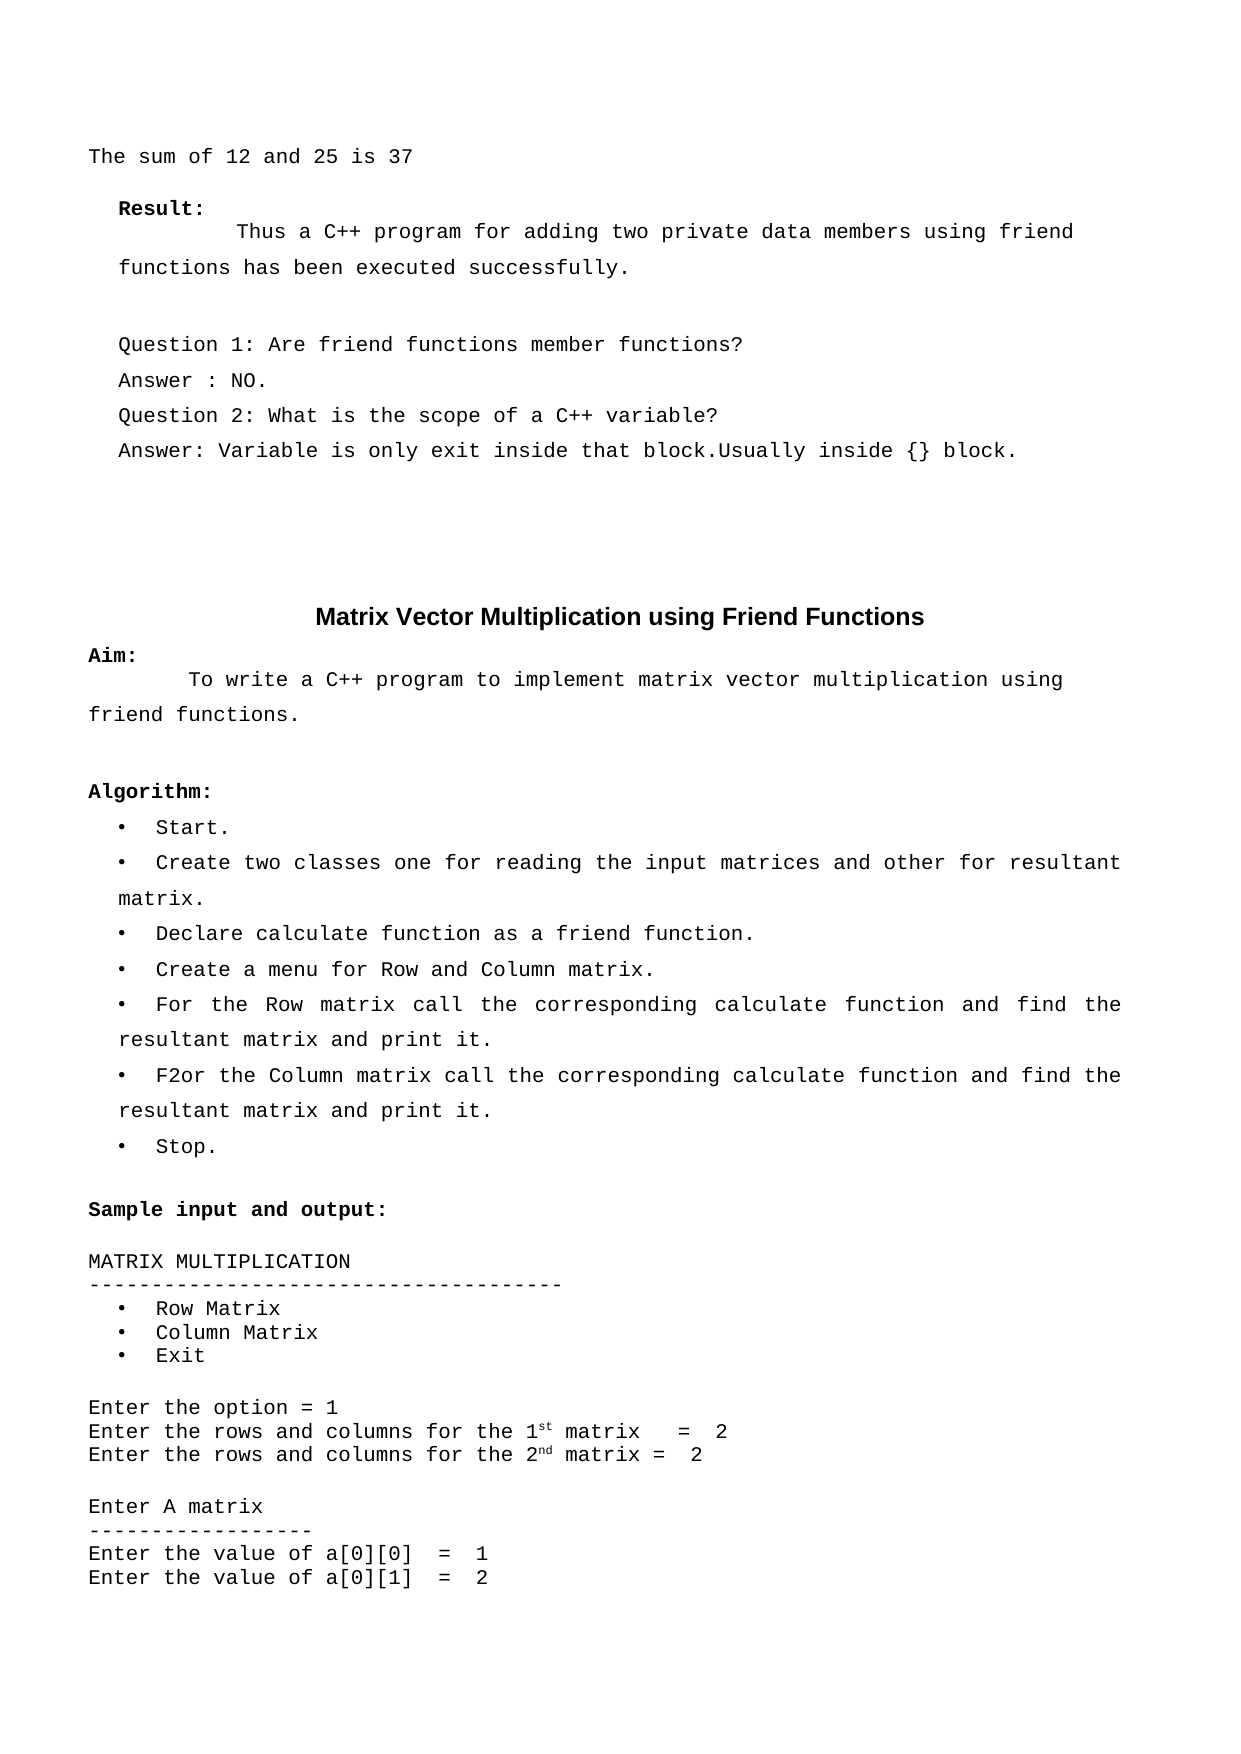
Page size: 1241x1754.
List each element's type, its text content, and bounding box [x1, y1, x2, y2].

text ------------------ [88, 1520, 1122, 1543]
text MATRIX MULTIPLICATION [88, 1251, 1122, 1274]
list For the Row matrix call the corresponding calculate function and find the resultant matrix and print it. [81, 994, 1122, 1053]
text Enter the value of a[0][0] = 1 [88, 1543, 1122, 1567]
list Create two classes one for reading the input matrices and other for resultant matrix. [81, 852, 1122, 911]
list F2or the Column matrix call the corresponding calculate function and find the resultant matrix and print it. [81, 1065, 1122, 1124]
list Create a menu for Row and Column matrix. [81, 959, 1122, 982]
list Row Matrix [81, 1298, 1122, 1322]
text Enter the rows and columns for the 1st matrix = 2 [88, 1421, 1122, 1444]
text Answer: Variable is only exit inside that block.Usually inside {} block. [118, 441, 1122, 464]
text -------------------------------------- [88, 1274, 1122, 1298]
text Question 1: Are friend functions member functions? [118, 334, 1122, 358]
text Aim: [88, 645, 1122, 669]
text To write a C++ program to implement matrix vector multiplication using friend functions. [88, 669, 1122, 728]
text Enter the option = 1 [88, 1397, 1122, 1421]
text Result: [118, 198, 1122, 221]
text Question 2: What is the scope of a C++ variable? [118, 405, 1122, 429]
text Thus a C++ program for adding two private data members using friend functions has been executed successfully. [118, 221, 1122, 281]
text Algorithm: [88, 782, 1122, 805]
list Column Matrix [81, 1322, 1122, 1345]
text The sum of 12 and 25 is 37 [88, 146, 1122, 170]
text Sample input and output: [88, 1199, 1122, 1223]
list Start. [81, 817, 1122, 841]
text Matrix Vector Multiplication using Friend Functions [118, 602, 1122, 631]
text Enter the rows and columns for the 2nd matrix = 2 [88, 1444, 1122, 1468]
list Declare calculate function as a friend function. [81, 923, 1122, 947]
list Exit [81, 1345, 1122, 1369]
list Stop. [81, 1136, 1122, 1159]
text Answer : NO. [118, 370, 1122, 393]
text Enter A matrix [88, 1496, 1122, 1520]
text Enter the value of a[0][1] = 2 [88, 1567, 1122, 1591]
